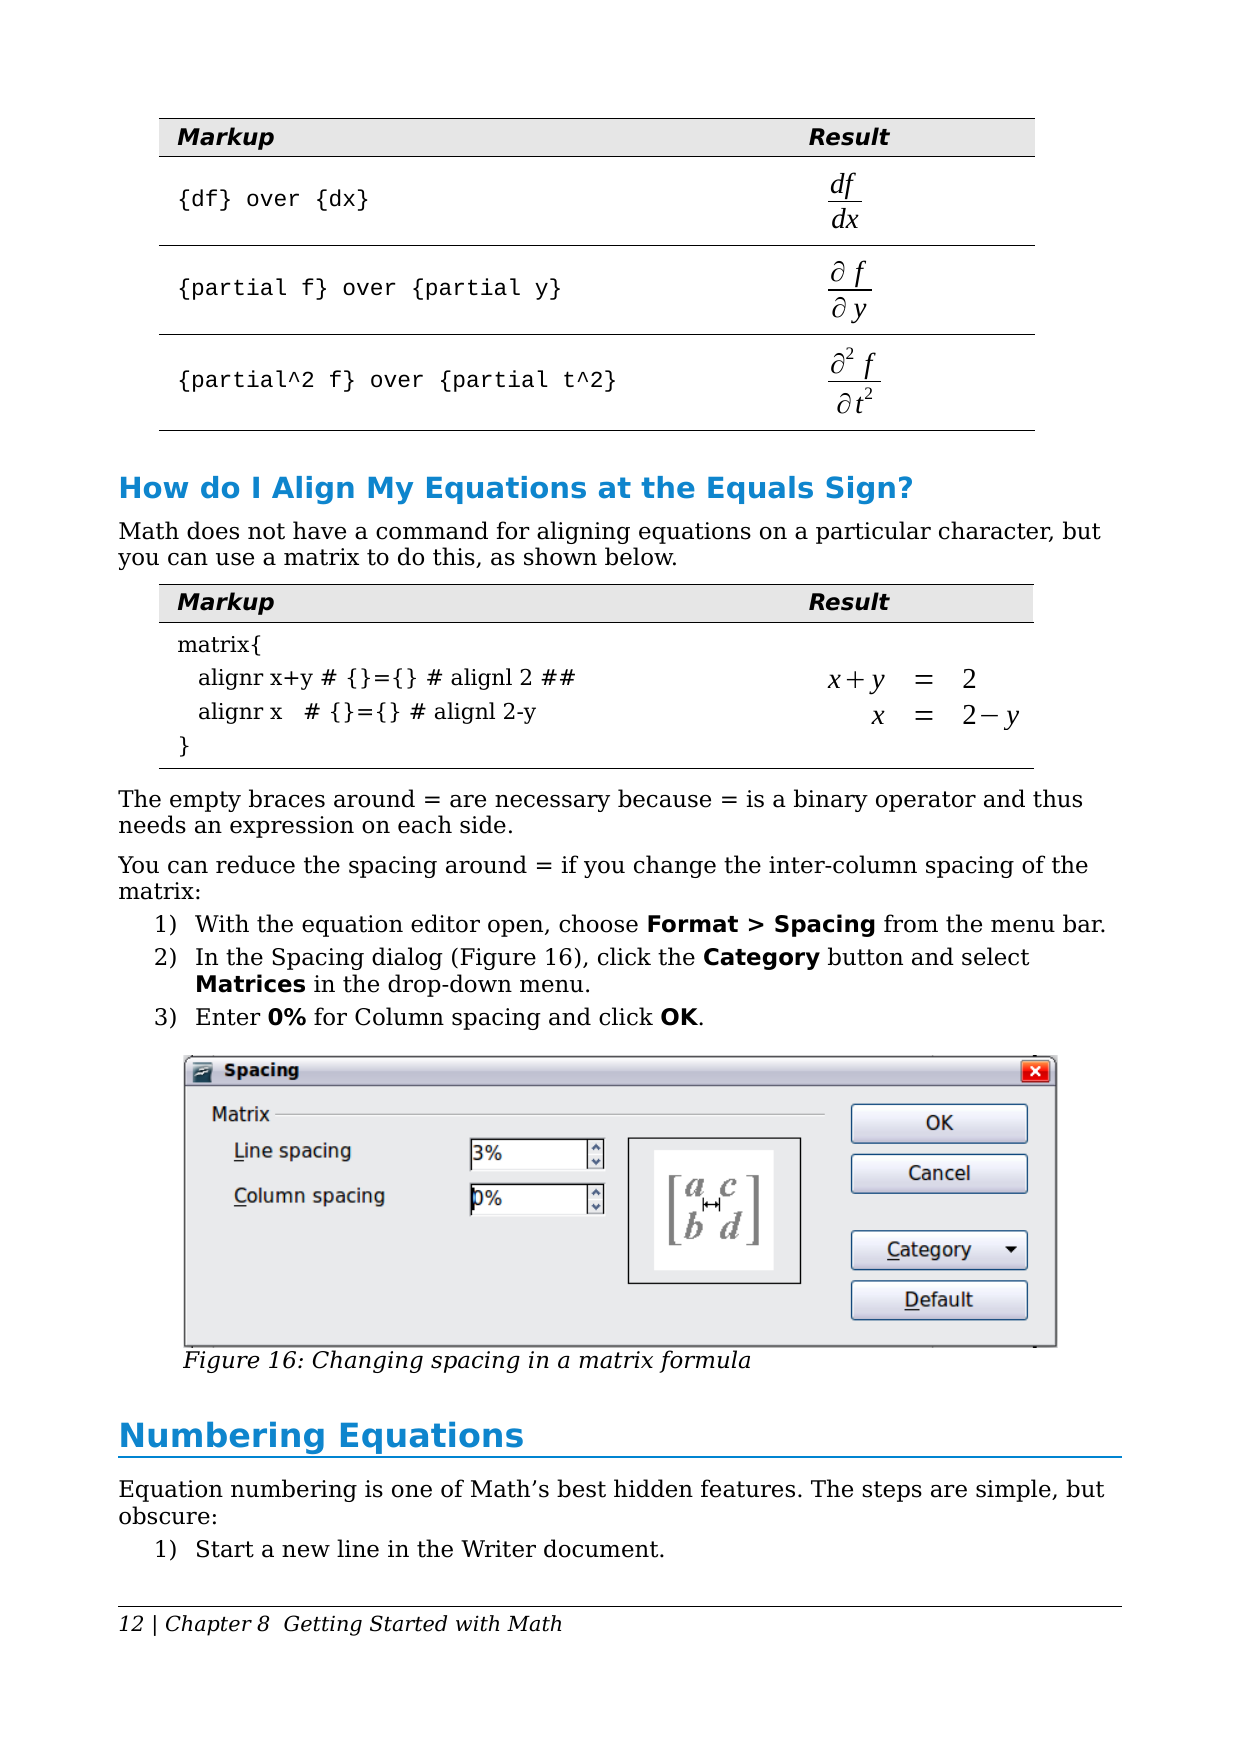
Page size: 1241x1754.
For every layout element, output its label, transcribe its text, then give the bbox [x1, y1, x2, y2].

table_header Result [791, 119, 1035, 156]
text The empty braces around = are necessary because = is a binary operator and thus needs an expression on each side. [118, 786, 1122, 839]
list In the Spacing dialog (Figure 16), click the Category button and select Matrices in the drop-down menu. [177, 944, 1122, 998]
list Enter 0% for Column spacing and click OK. [177, 1004, 1122, 1031]
text Math does not have a command for aligning equations on a particular character, but you can use a matrix to do this, as shown below. [118, 518, 1122, 571]
list With the equation editor open, choose Format > Spacing from the menu bar. [177, 912, 1122, 938]
table_cell {df} over {dx} [159, 157, 791, 245]
table_cell matrix{ alignr x+y # {}={} # alignl 2 ## alignr x # {}={} # alignl 2-y } [159, 623, 790, 768]
table_header Markup [159, 119, 791, 156]
table_cell [790, 623, 1033, 768]
table_header Markup [159, 585, 790, 622]
table_cell {partial^2 f} over {partial t^2} [159, 335, 791, 430]
list Start a new line in the Writer document. [177, 1536, 1122, 1563]
subtitle Numbering Equations [118, 1417, 1122, 1456]
list Equation numbering is one of Math’s best hidden features. The steps are simple, but obscure: [118, 1477, 1122, 1530]
picture [183, 1055, 1058, 1348]
table_cell {partial f} over {partial y} [159, 246, 791, 333]
subtitle How do I Align My Equations at the Equals Sign? [118, 472, 1122, 506]
table_header Result [790, 585, 1033, 622]
text Figure 16: Changing spacing in a matrix formula [183, 1348, 1057, 1374]
table_cell [791, 246, 1035, 333]
table_cell [791, 335, 1035, 430]
list You can reduce the spacing around = if you change the inter-column spacing of the matrix: [118, 852, 1122, 905]
table_cell [791, 157, 1035, 245]
